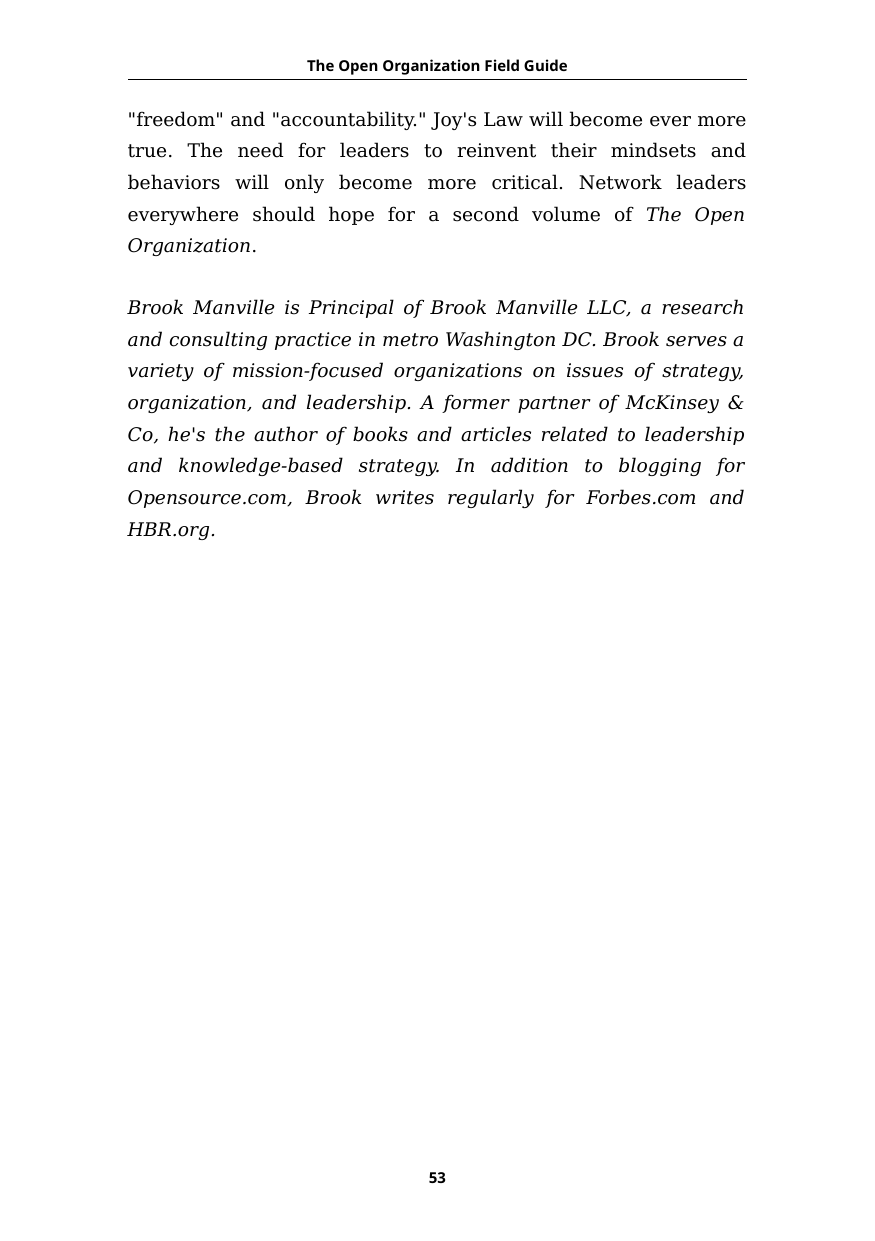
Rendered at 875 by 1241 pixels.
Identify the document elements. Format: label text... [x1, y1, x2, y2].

text Brook Manville is Principal of Brook Manville LLC, a research and consulting practice in metro Washington DC. Brook serves a variety of mission-focused organizations on issues of strategy, organization, and leadership. A former partner of McKinsey & Co, he's the author of books and articles related to leadership and knowledge-based strategy. In addition to blogging for Opensource.com, Brook writes regularly for Forbes.com and HBR.org. [127, 297, 747, 540]
text "freedom" and "accountability." Joy's Law will become ever more true. The need for leaders to reinvent their mindsets and behaviors will only become more critical. Network leaders everywhere should hope for a second volume of The Open Organization. [127, 108, 747, 257]
